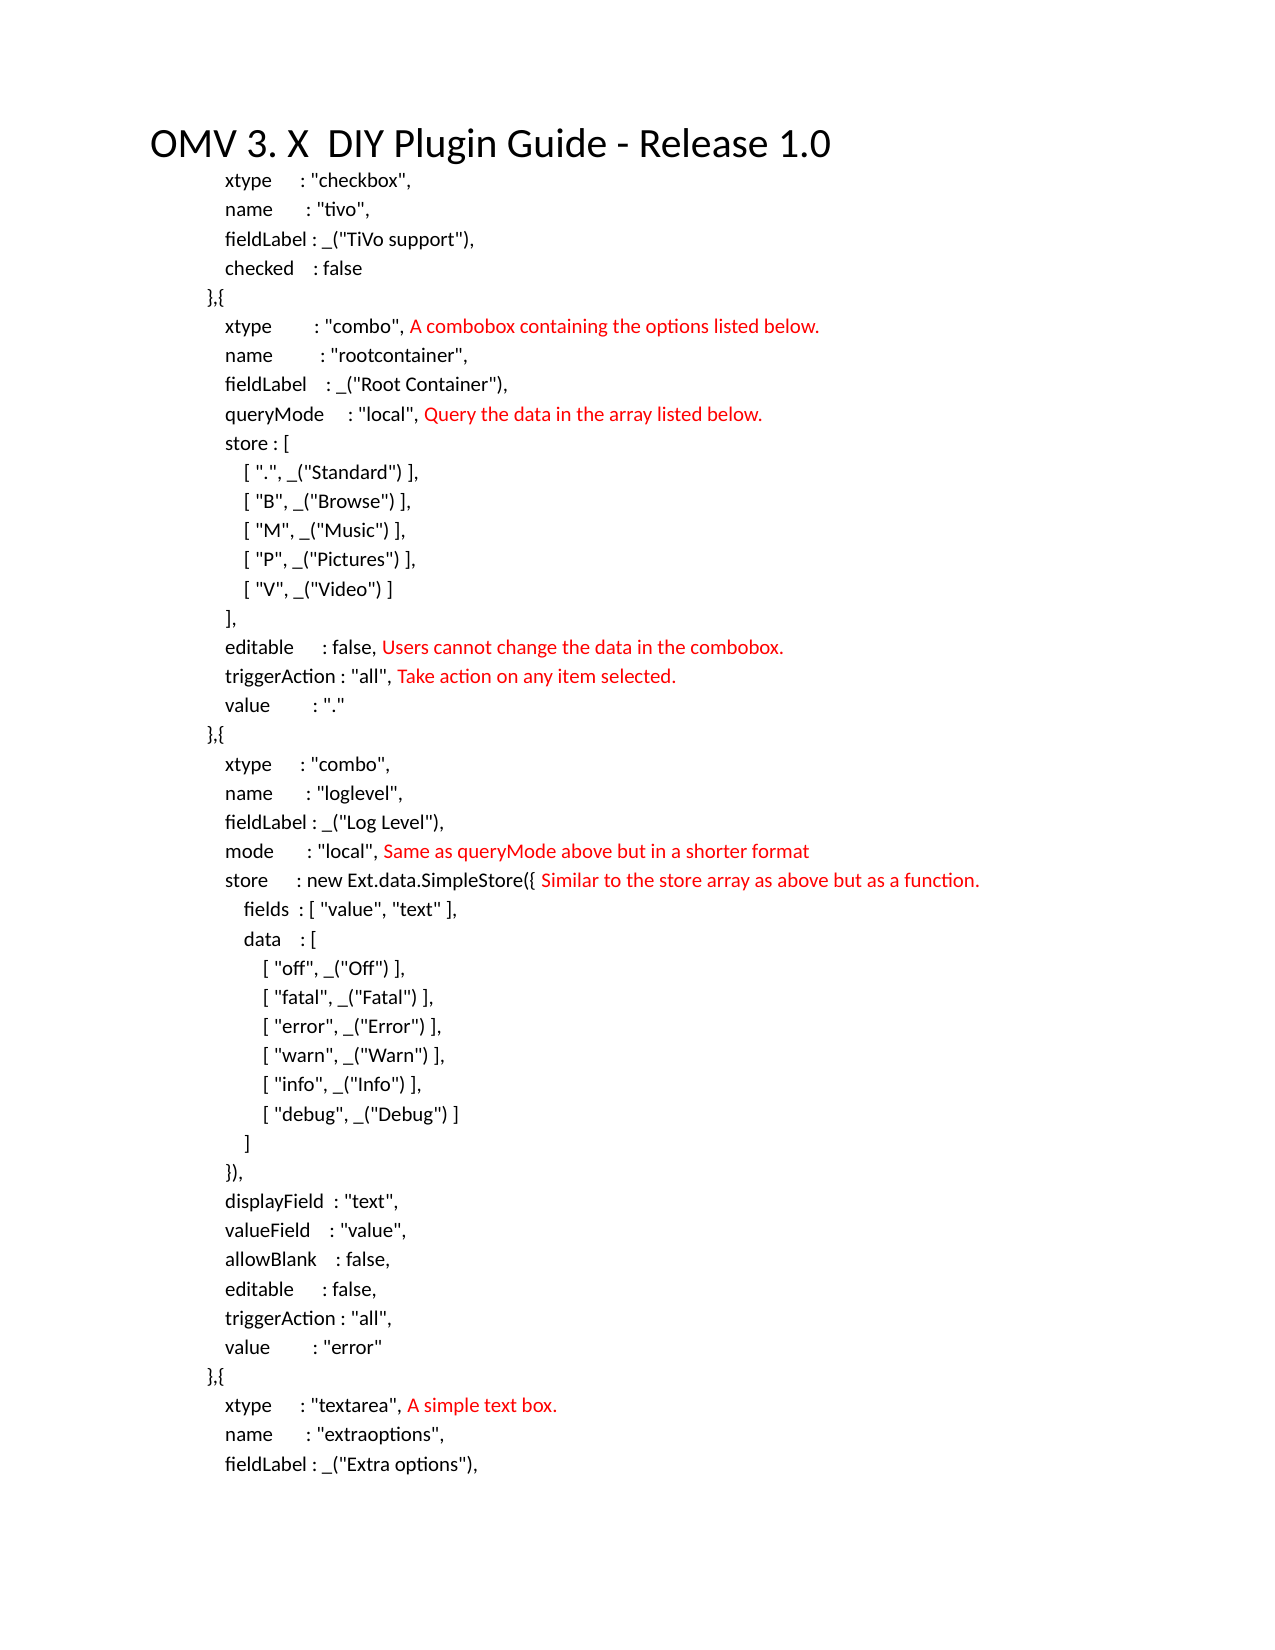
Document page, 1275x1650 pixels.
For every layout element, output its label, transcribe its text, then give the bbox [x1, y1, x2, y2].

text xtype : "checkbox", name : "tivo", fieldLabel : _("TiVo support"), checked : false },{ xtype : "combo", A combobox containing the options listed below. name : "rootcontainer", fieldLabel : _("Root Container"), queryMode : "local", Query the data in the array listed below. store : [ [ ".", _("Standard") ], [ "B", _("Browse") ], [ "M", _("Music") ], [ "P", _("Pictures") ], [ "V", _("Video") ] ], editable : false, Users cannot change the data in the combobox. triggerAction : "all", Take action on any item selected. value : "." },{ xtype : "combo", name : "loglevel", fieldLabel : _("Log Level"), mode : "local", Same as queryMode above but in a shorter format store : new Ext.data.SimpleStore({ Similar to the store array as above but as a function. fields : [ "value", "text" ], data : [ [ "off", _("Off") ], [ "fatal", _("Fatal") ], [ "error", _("Error") ], [ "warn", _("Warn") ], [ "info", _("Info") ], [ "debug", _("Debug") ] ] }), displayField : "text", valueField : "value", allowBlank : false, editable : false, triggerAction : "all", value : "error" },{ xtype : "textarea", A simple text box. name : "extraoptions", fieldLabel : _("Extra options"), [150, 167, 1125, 1476]
